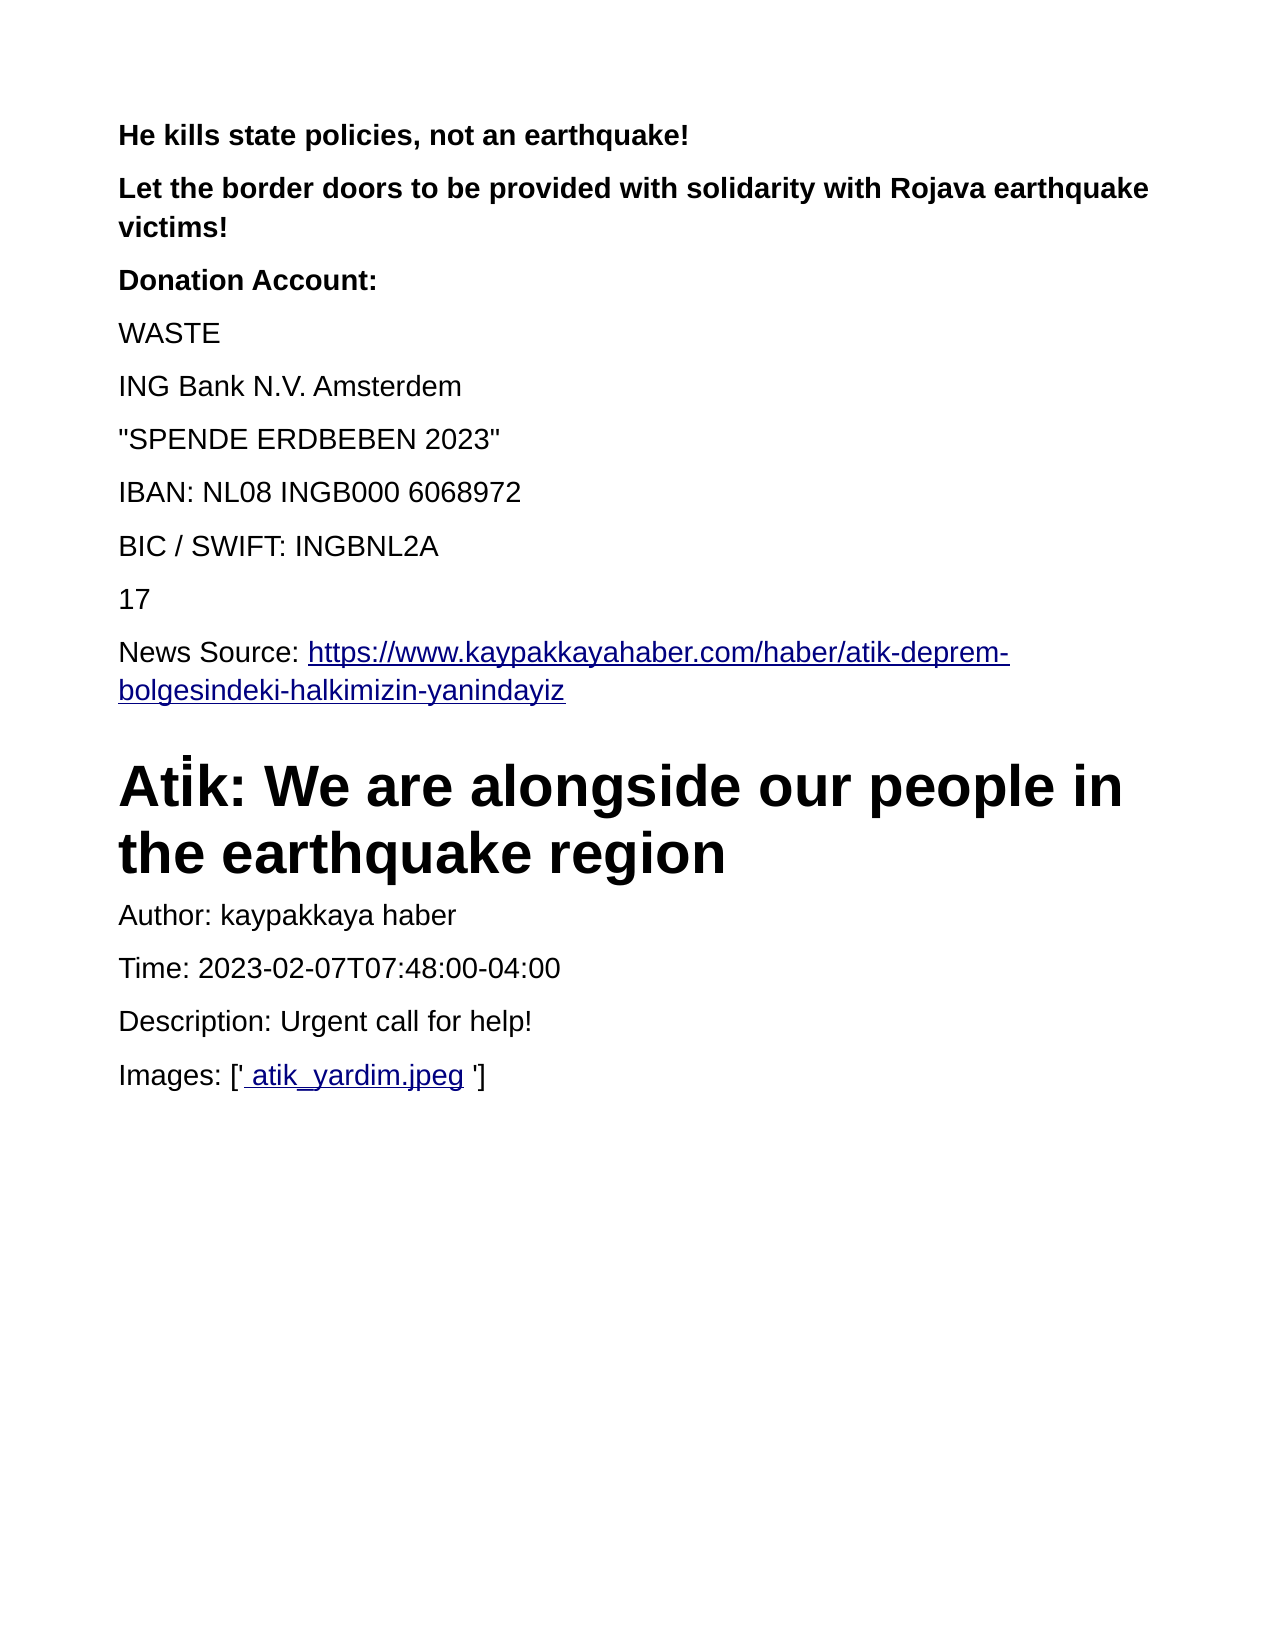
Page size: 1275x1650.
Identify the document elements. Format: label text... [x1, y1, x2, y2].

text IBAN: NL08 INGB000 6068972 [118, 475, 1157, 509]
text Images: [' atik_yardim.jpeg '] [118, 1057, 1157, 1091]
text Description: Urgent call for help! [118, 1004, 1157, 1038]
text News Source: https://www.kaypakkayahaber.com/haber/atik-deprem-bolgesindeki-halkimizin-yanindayiz [118, 635, 1157, 707]
subtitle Ati̇k: We are alongside our people in the earthquake region [118, 751, 1157, 886]
text Donation Account: [118, 263, 1157, 296]
text He kills state policies, not an earthquake! [118, 118, 1157, 152]
text Time: 2023-02-07T07:48:00-04:00 [118, 951, 1157, 985]
text "SPENDE ERDBEBEN 2023" [118, 422, 1157, 456]
text 17 [118, 582, 1157, 615]
text WASTE [118, 316, 1157, 349]
text Author: kaypakkaya haber [118, 898, 1157, 932]
text Let the border doors to be provided with solidarity with Rojava earthquake victims! [118, 171, 1157, 243]
text BIC / SWIFT: INGBNL2A [118, 528, 1157, 562]
text ING Bank N.V. Amsterdem [118, 369, 1157, 403]
